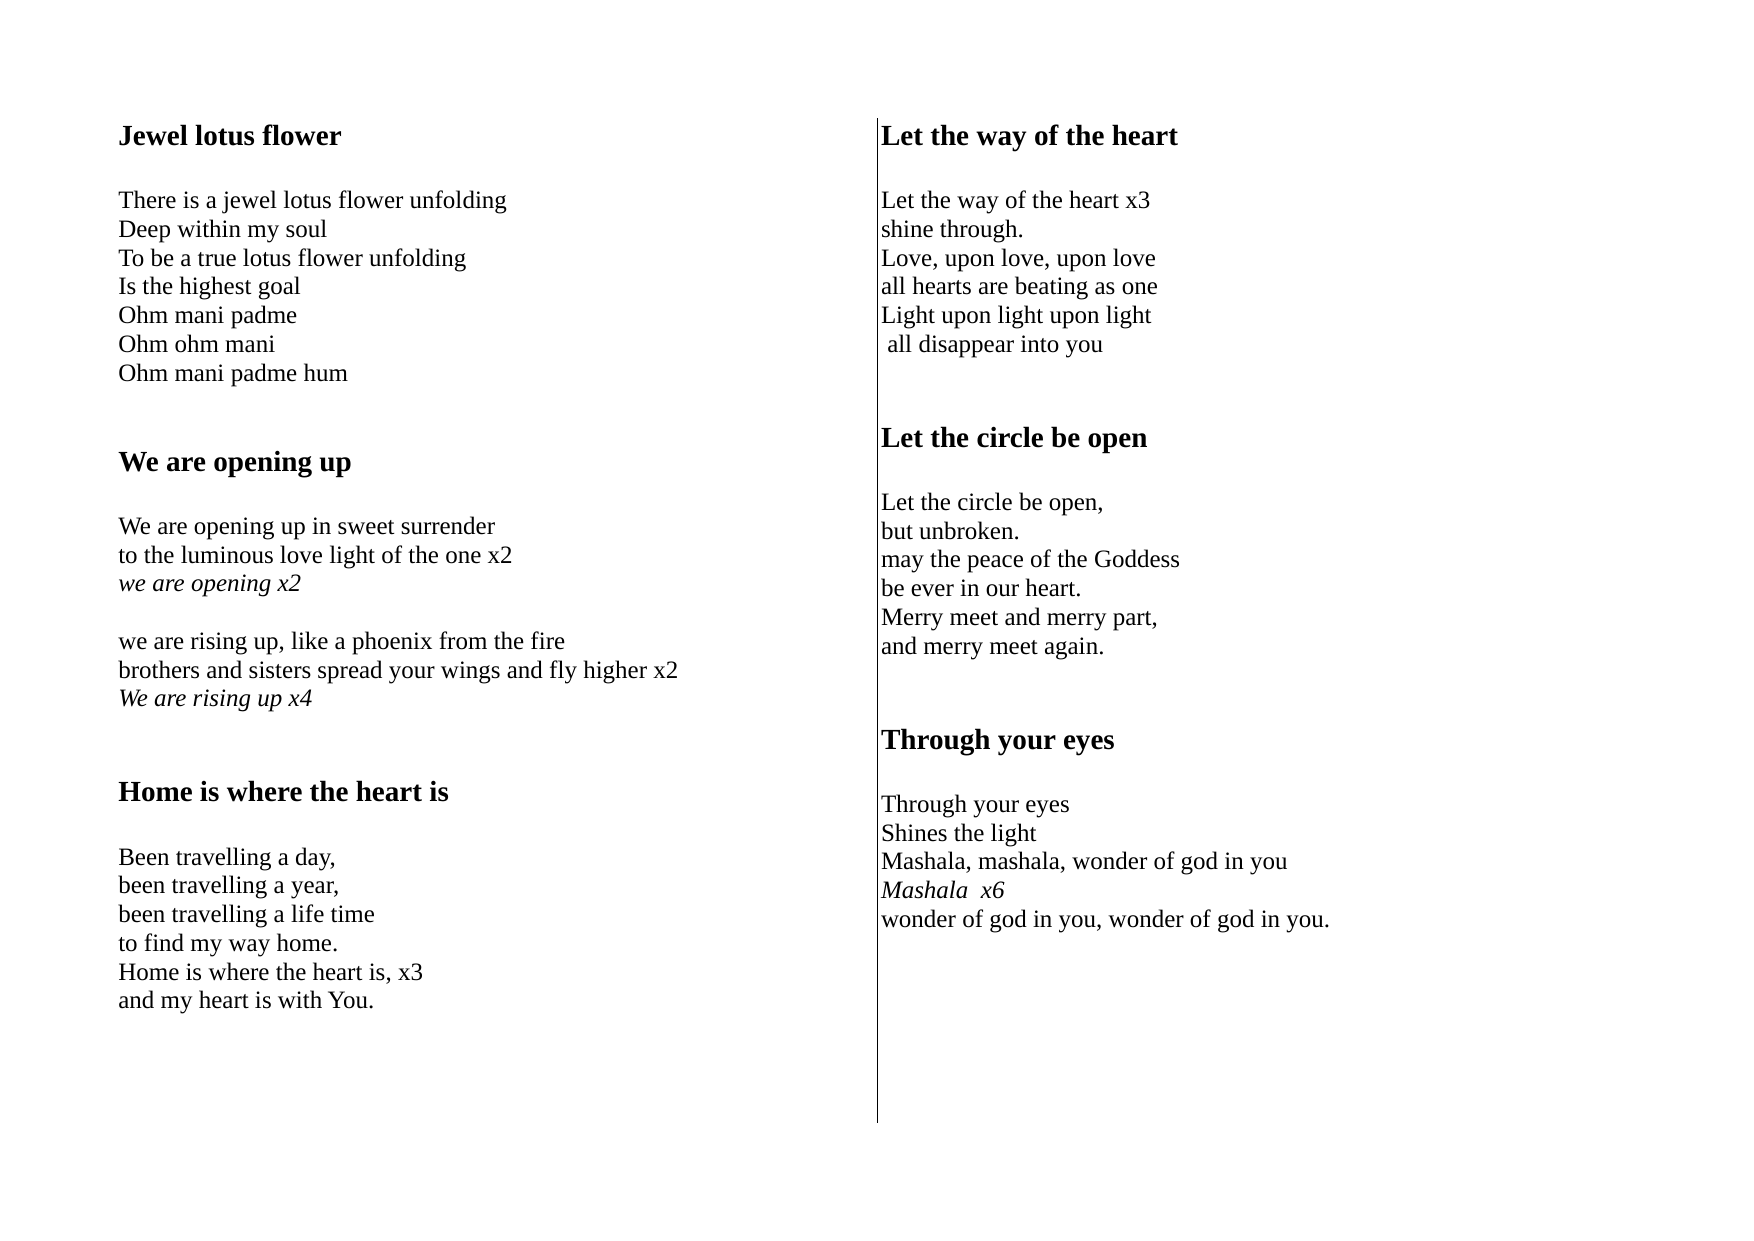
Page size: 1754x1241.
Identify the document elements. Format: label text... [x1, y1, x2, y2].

text Shines the light [881, 818, 1636, 846]
text We are opening up in sweet surrender [118, 511, 873, 540]
text Deep within my soul [118, 214, 873, 243]
text been travelling a year, [118, 870, 873, 899]
text all disappear into you [881, 329, 1636, 358]
text Ohm ohm mani [118, 329, 873, 358]
text been travelling a life time [118, 899, 873, 928]
text Let the circle be open, but unbroken. may the peace of the Goddess be ever in our heart. Merry meet and merry part, and merry meet again. [881, 487, 1636, 659]
text Home is where the heart is, x3 [118, 957, 873, 985]
text Been travelling a day, [118, 842, 873, 870]
text Through your eyes [881, 722, 1636, 755]
text Home is where the heart is [118, 774, 873, 808]
text and my heart is with You. [118, 985, 873, 1014]
text we are rising up, like a phoenix from the fire [118, 626, 873, 655]
text Mashala, mashala, wonder of god in you [881, 846, 1636, 875]
text Ohm mani padme hum [118, 358, 873, 386]
text Let the way of the heart [881, 118, 1636, 152]
text Mashala x6 [881, 875, 1636, 904]
text Jewel lotus flower [118, 118, 873, 152]
text wonder of god in you, wonder of god in you. [881, 904, 1636, 933]
text Let the circle be open [881, 420, 1636, 453]
text We are rising up x4 [118, 683, 873, 712]
text Light upon light upon light [881, 300, 1636, 329]
text Through your eyes [881, 789, 1636, 818]
text To be a true lotus flower unfolding [118, 243, 873, 271]
text to the luminous love light of the one x2 we are opening x2 [118, 540, 873, 597]
text brothers and sisters spread your wings and fly higher x2 [118, 655, 873, 683]
text Is the highest goal [118, 271, 873, 300]
text all hearts are beating as one [881, 271, 1636, 300]
text There is a jewel lotus flower unfolding [118, 185, 873, 214]
text shine through. [881, 214, 1636, 243]
text to find my way home. [118, 928, 873, 957]
text Love, upon love, upon love [881, 243, 1636, 271]
text We are opening up [118, 444, 873, 477]
text Let the way of the heart x3 [881, 185, 1636, 214]
text Ohm mani padme [118, 300, 873, 329]
